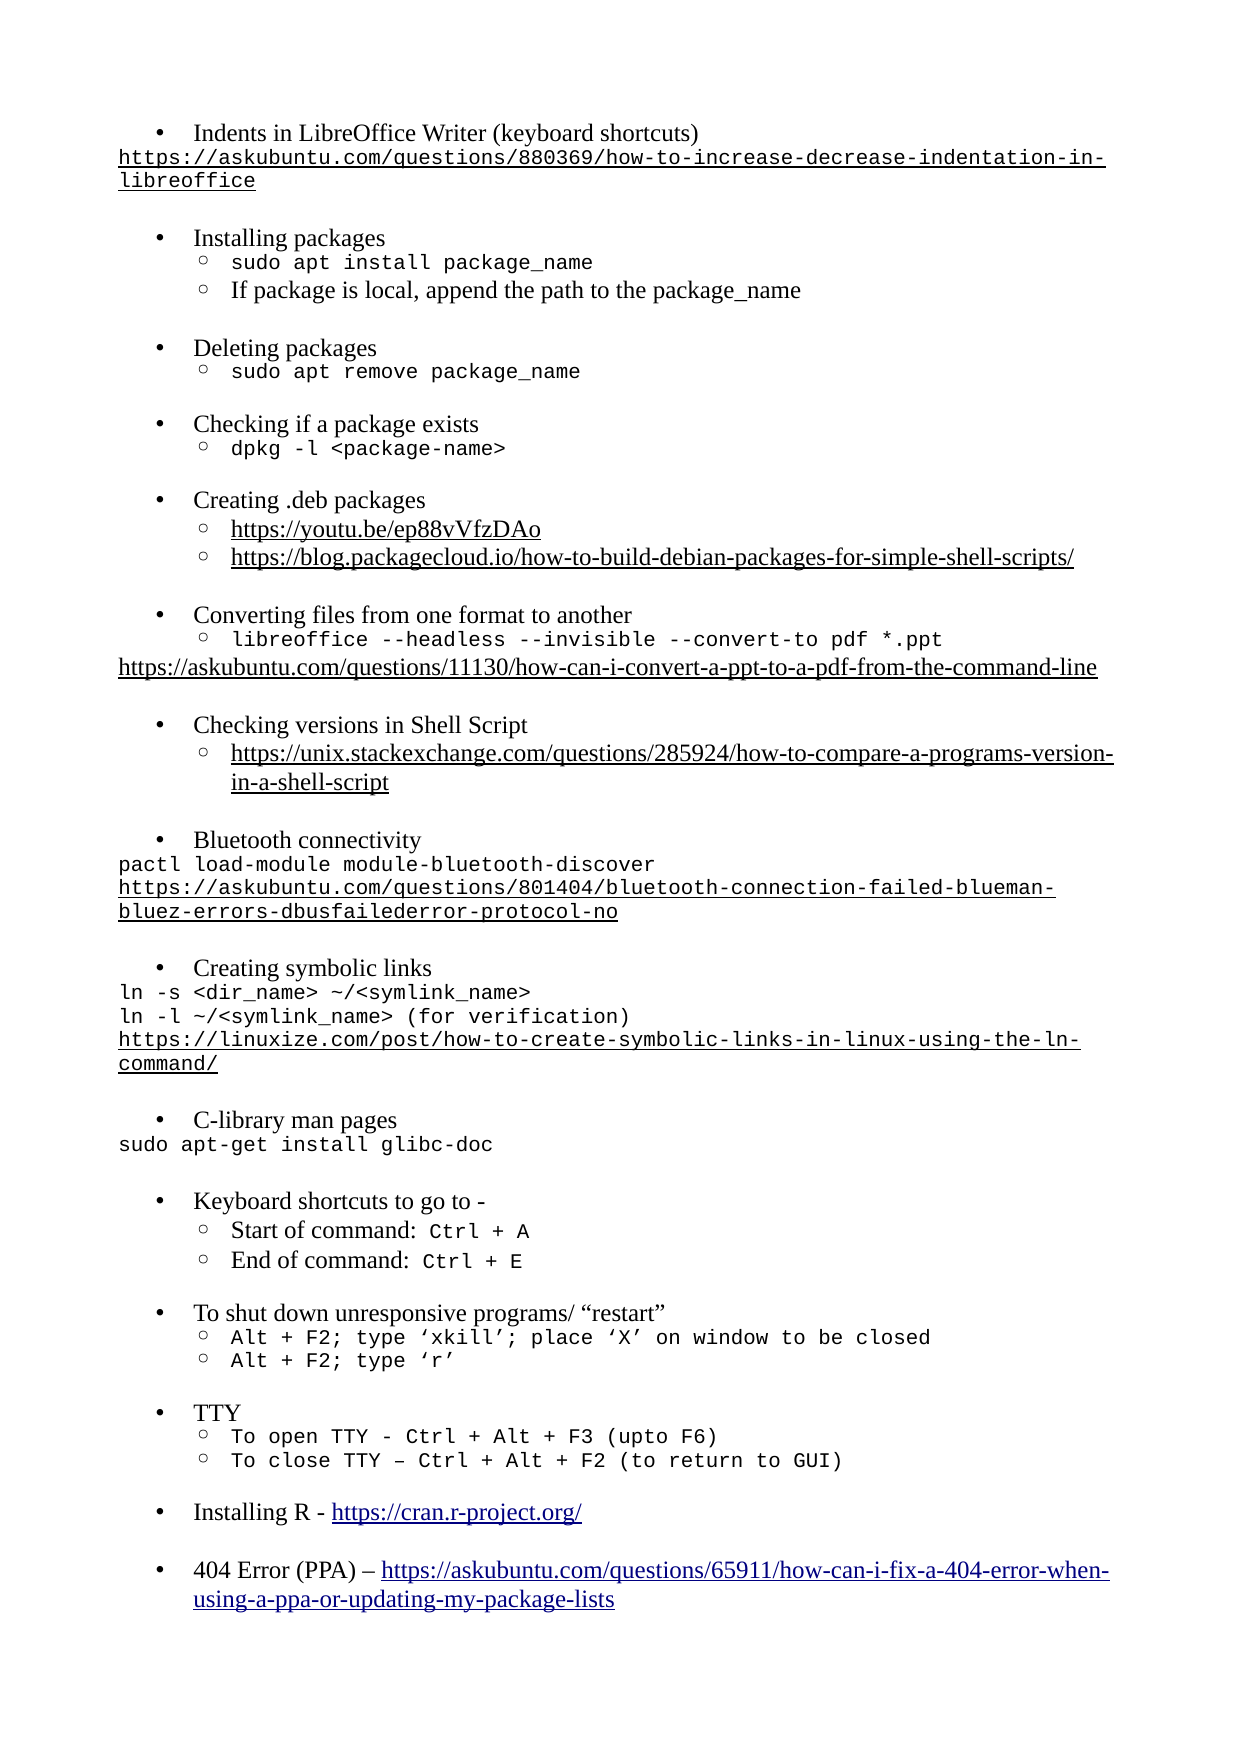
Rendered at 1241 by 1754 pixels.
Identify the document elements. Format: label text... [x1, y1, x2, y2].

list Alt + F2; type ‘xkill’; place ‘X’ on window to be closed [193, 1327, 1122, 1350]
list C-library man pages [156, 1105, 1122, 1134]
list https://youtu.be/ep88vVfzDAo [193, 514, 1122, 542]
list End of command: Ctrl + E [193, 1245, 1122, 1274]
text ln -s <dir_name> ~/<symlink_name> [118, 982, 1122, 1006]
list Installing R - https://cran.r-project.org/ [156, 1497, 1122, 1526]
list https://unix.stackexchange.com/questions/285924/how-to-compare-a-programs-version-in-a-shell-script [193, 738, 1122, 796]
text ln -l ~/<symlink_name> (for verification) [118, 1006, 1122, 1029]
text sudo apt-get install glibc-doc [118, 1134, 1122, 1158]
list sudo apt remove package_name [193, 362, 1122, 385]
list Alt + F2; type ‘r’ [193, 1350, 1122, 1374]
text https://linuxize.com/post/how-to-create-symbolic-links-in-linux-using-the-ln-command/ [118, 1029, 1122, 1077]
list Bluetooth connectivity [156, 825, 1122, 853]
list Creating symbolic links [156, 953, 1122, 982]
text https://askubuntu.com/questions/880369/how-to-increase-decrease-indentation-in-libreoffice [118, 147, 1122, 194]
text https://askubuntu.com/questions/801404/bluetooth-connection-failed-blueman-bluez-errors-dbusfailederror-protocol-no [118, 877, 1122, 924]
list https://blog.packagecloud.io/how-to-build-debian-packages-for-simple-shell-scripts/ [193, 542, 1122, 571]
list Keyboard shortcuts to go to - [156, 1186, 1122, 1215]
list Start of command: Ctrl + A [193, 1215, 1122, 1245]
list Indents in LibreOffice Writer (keyboard shortcuts) [156, 118, 1122, 147]
list To close TTY – Ctrl + Alt + F2 (to return to GUI) [193, 1450, 1122, 1474]
text https://askubuntu.com/questions/11130/how-can-i-convert-a-ppt-to-a-pdf-from-the-command-line [118, 652, 1122, 681]
list Converting files from one format to another [156, 600, 1122, 629]
list Checking versions in Shell Script [156, 710, 1122, 738]
list libreoffice --headless --invisible --convert-to pdf *.ppt [193, 629, 1122, 652]
list sudo apt install package_name [193, 252, 1122, 275]
list Installing packages [156, 223, 1122, 252]
list TTY [156, 1398, 1122, 1426]
list dpkg -l <package-name> [193, 438, 1122, 461]
list Checking if a package exists [156, 409, 1122, 438]
list To shut down unresponsive programs/ “restart” [156, 1298, 1122, 1327]
list Deleting packages [156, 333, 1122, 362]
list 404 Error (PPA) – https://askubuntu.com/questions/65911/how-can-i-fix-a-404-error-when-using-a-ppa-or-updating-my-package-lists [156, 1555, 1122, 1612]
list To open TTY - Ctrl + Alt + F3 (upto F6) [193, 1426, 1122, 1450]
list If package is local, append the path to the package_name [193, 275, 1122, 304]
text pactl load-module module-bluetooth-discover [118, 853, 1122, 877]
list Creating .deb packages [156, 485, 1122, 514]
